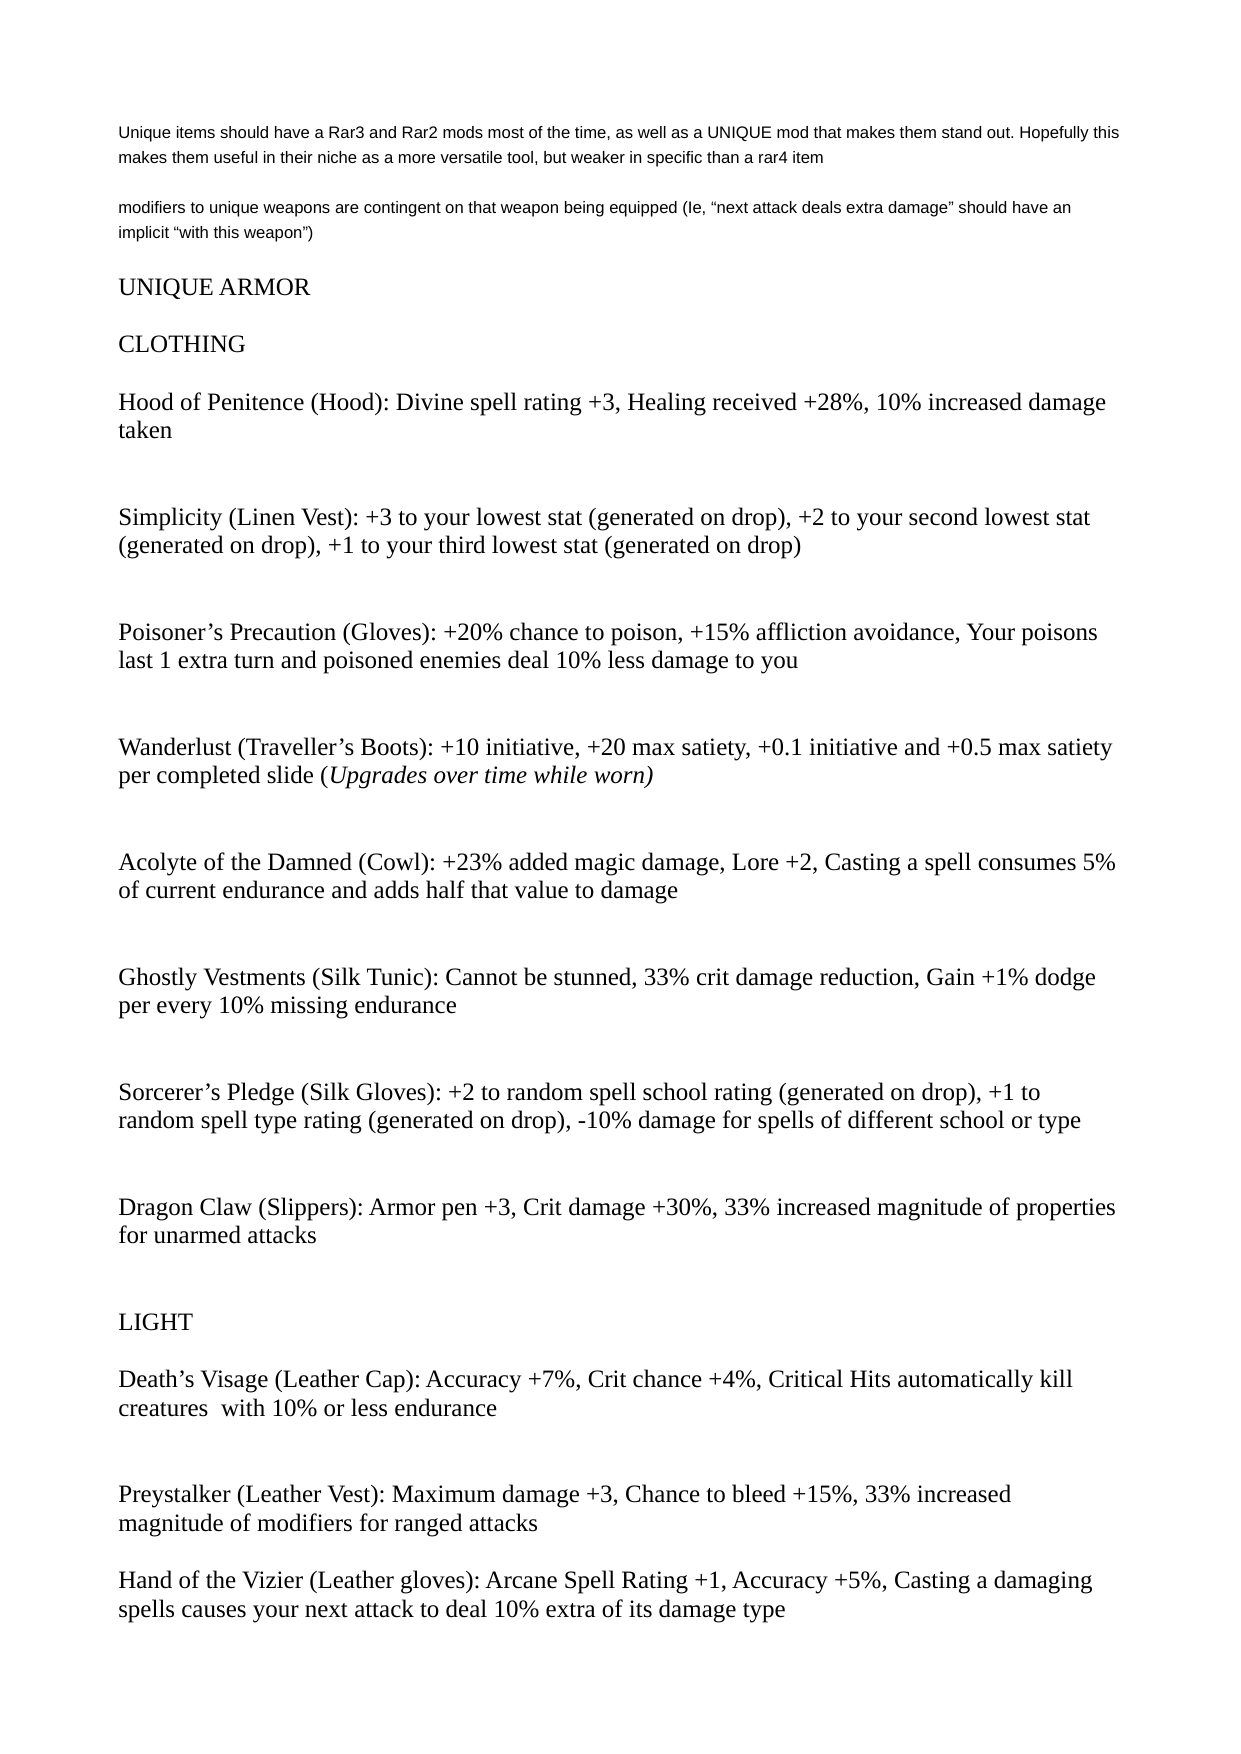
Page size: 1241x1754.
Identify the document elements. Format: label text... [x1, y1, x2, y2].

text LIGHT [118, 1307, 1122, 1336]
text Hood of Penitence (Hood): Divine spell rating +3, Healing received +28%, 10% increased damage taken [118, 387, 1122, 444]
text Death’s Visage (Leather Cap): Accuracy +7%, Crit chance +4%, Critical Hits automatically kill creatures with 10% or less endurance [118, 1364, 1122, 1422]
text CLOTHING [118, 329, 1122, 358]
text Dragon Claw (Slippers): Armor pen +3, Crit damage +30%, 33% increased magnitude of properties for unarmed attacks [118, 1192, 1122, 1249]
text Acolyte of the Damned (Cowl): +23% added magic damage, Lore +2, Casting a spell consumes 5% of current endurance and adds half that value to damage [118, 847, 1122, 904]
text modifiers to unique weapons are contingent on that weapon being equipped (Ie, “next attack deals extra damage” should have an implicit “with this weapon”) [118, 193, 1122, 243]
text Hand of the Vizier (Leather gloves): Arcane Spell Rating +1, Accuracy +5%, Casting a damaging spells causes your next attack to deal 10% extra of its damage type [118, 1566, 1122, 1623]
text UNIQUE ARMOR [118, 272, 1122, 301]
text Preystalker (Leather Vest): Maximum damage +3, Chance to bleed +15%, 33% increased magnitude of modifiers for ranged attacks [118, 1479, 1122, 1537]
text Sorcerer’s Pledge (Silk Gloves): +2 to random spell school rating (generated on drop), +1 to random spell type rating (generated on drop), -10% damage for spells of different school or type [118, 1077, 1122, 1134]
text Wanderlust (Traveller’s Boots): +10 initiative, +20 max satiety, +0.1 initiative and +0.5 max satiety per completed slide (Upgrades over time while worn) [118, 732, 1122, 789]
text Poisoner’s Precaution (Gloves): +20% chance to poison, +15% affliction avoidance, Your poisons last 1 extra turn and poisoned enemies deal 10% less damage to you [118, 617, 1122, 674]
text Unique items should have a Rar3 and Rar2 mods most of the time, as well as a UNIQUE mod that makes them stand out. Hopefully this makes them useful in their niche as a more versatile tool, but weaker in specific than a rar4 item [118, 118, 1122, 168]
text Simplicity (Linen Vest): +3 to your lowest stat (generated on drop), +2 to your second lowest stat (generated on drop), +1 to your third lowest stat (generated on drop) [118, 502, 1122, 559]
text Ghostly Vestments (Silk Tunic): Cannot be stunned, 33% crit damage reduction, Gain +1% dodge per every 10% missing endurance [118, 962, 1122, 1019]
